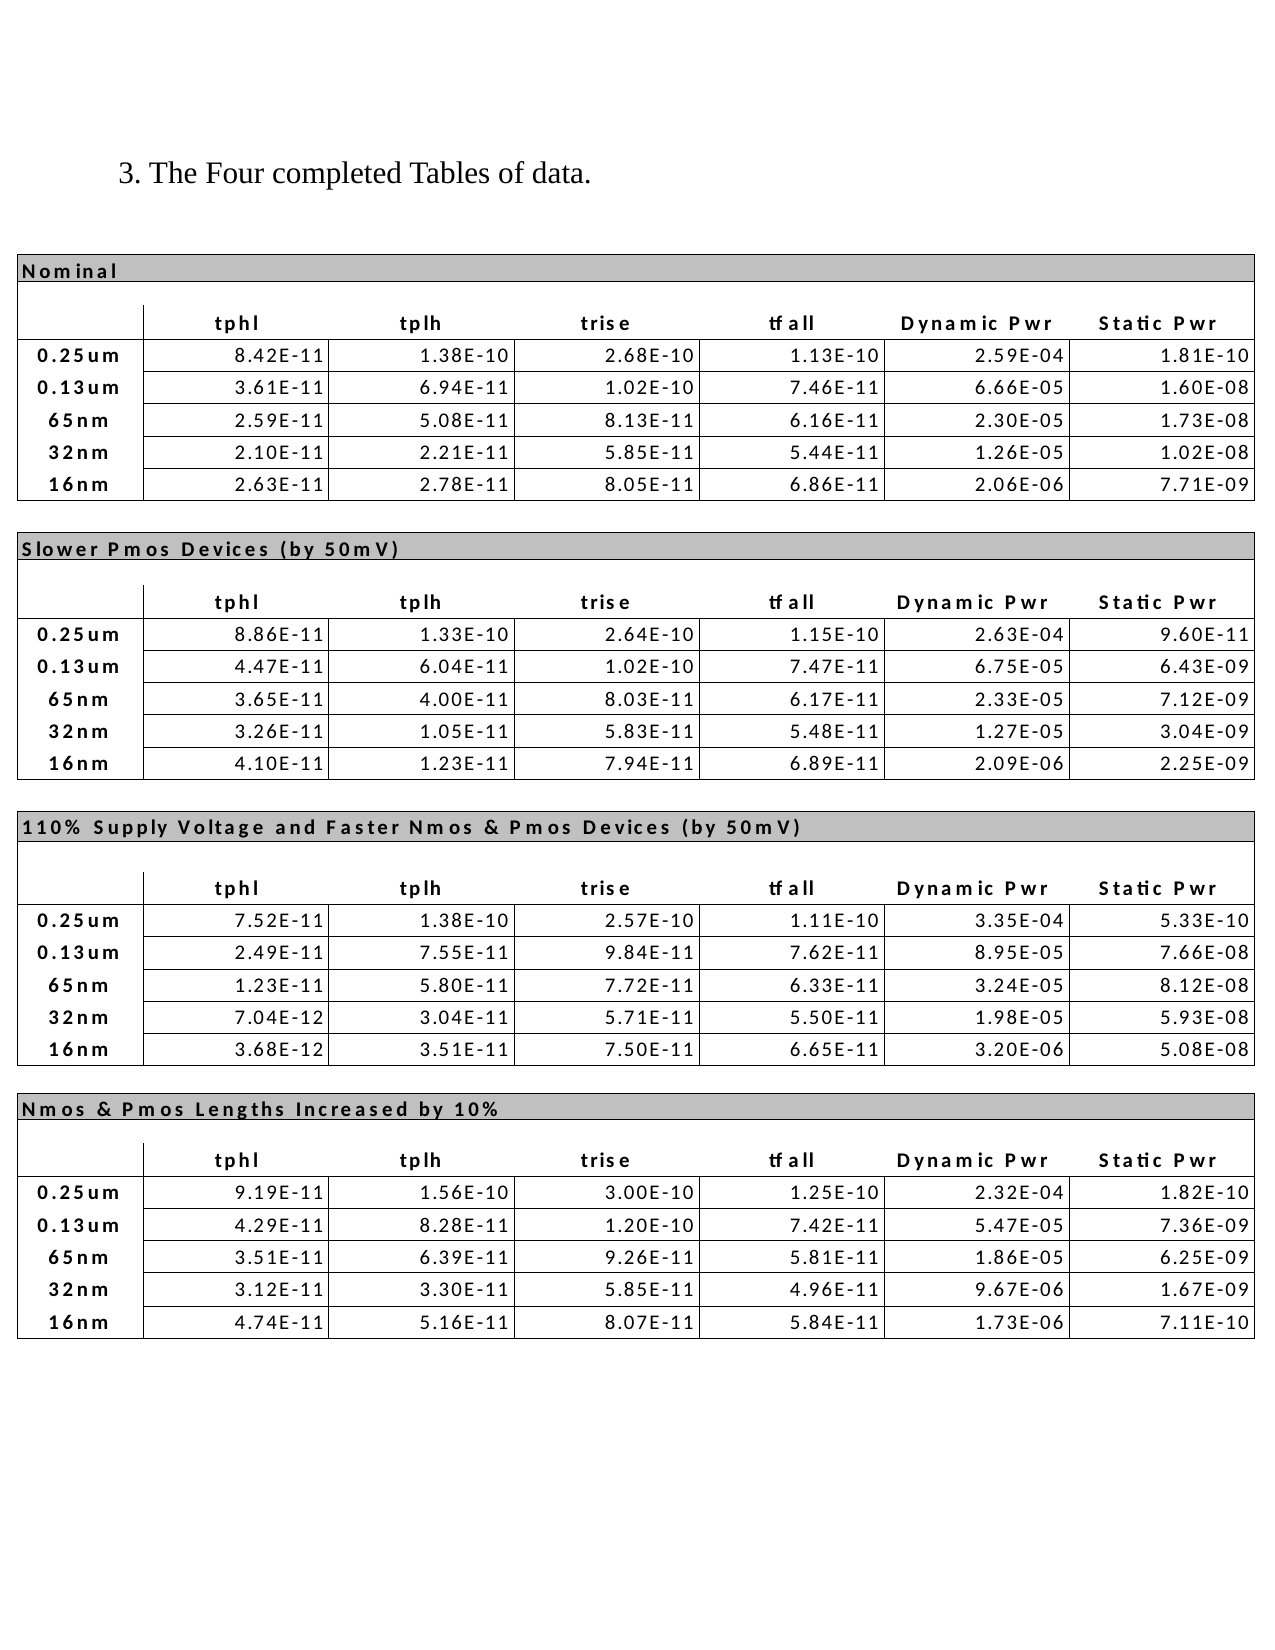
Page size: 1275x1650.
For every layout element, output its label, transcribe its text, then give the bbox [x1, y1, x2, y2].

text 3. The Four completed Tables of data. [118, 154, 1157, 190]
